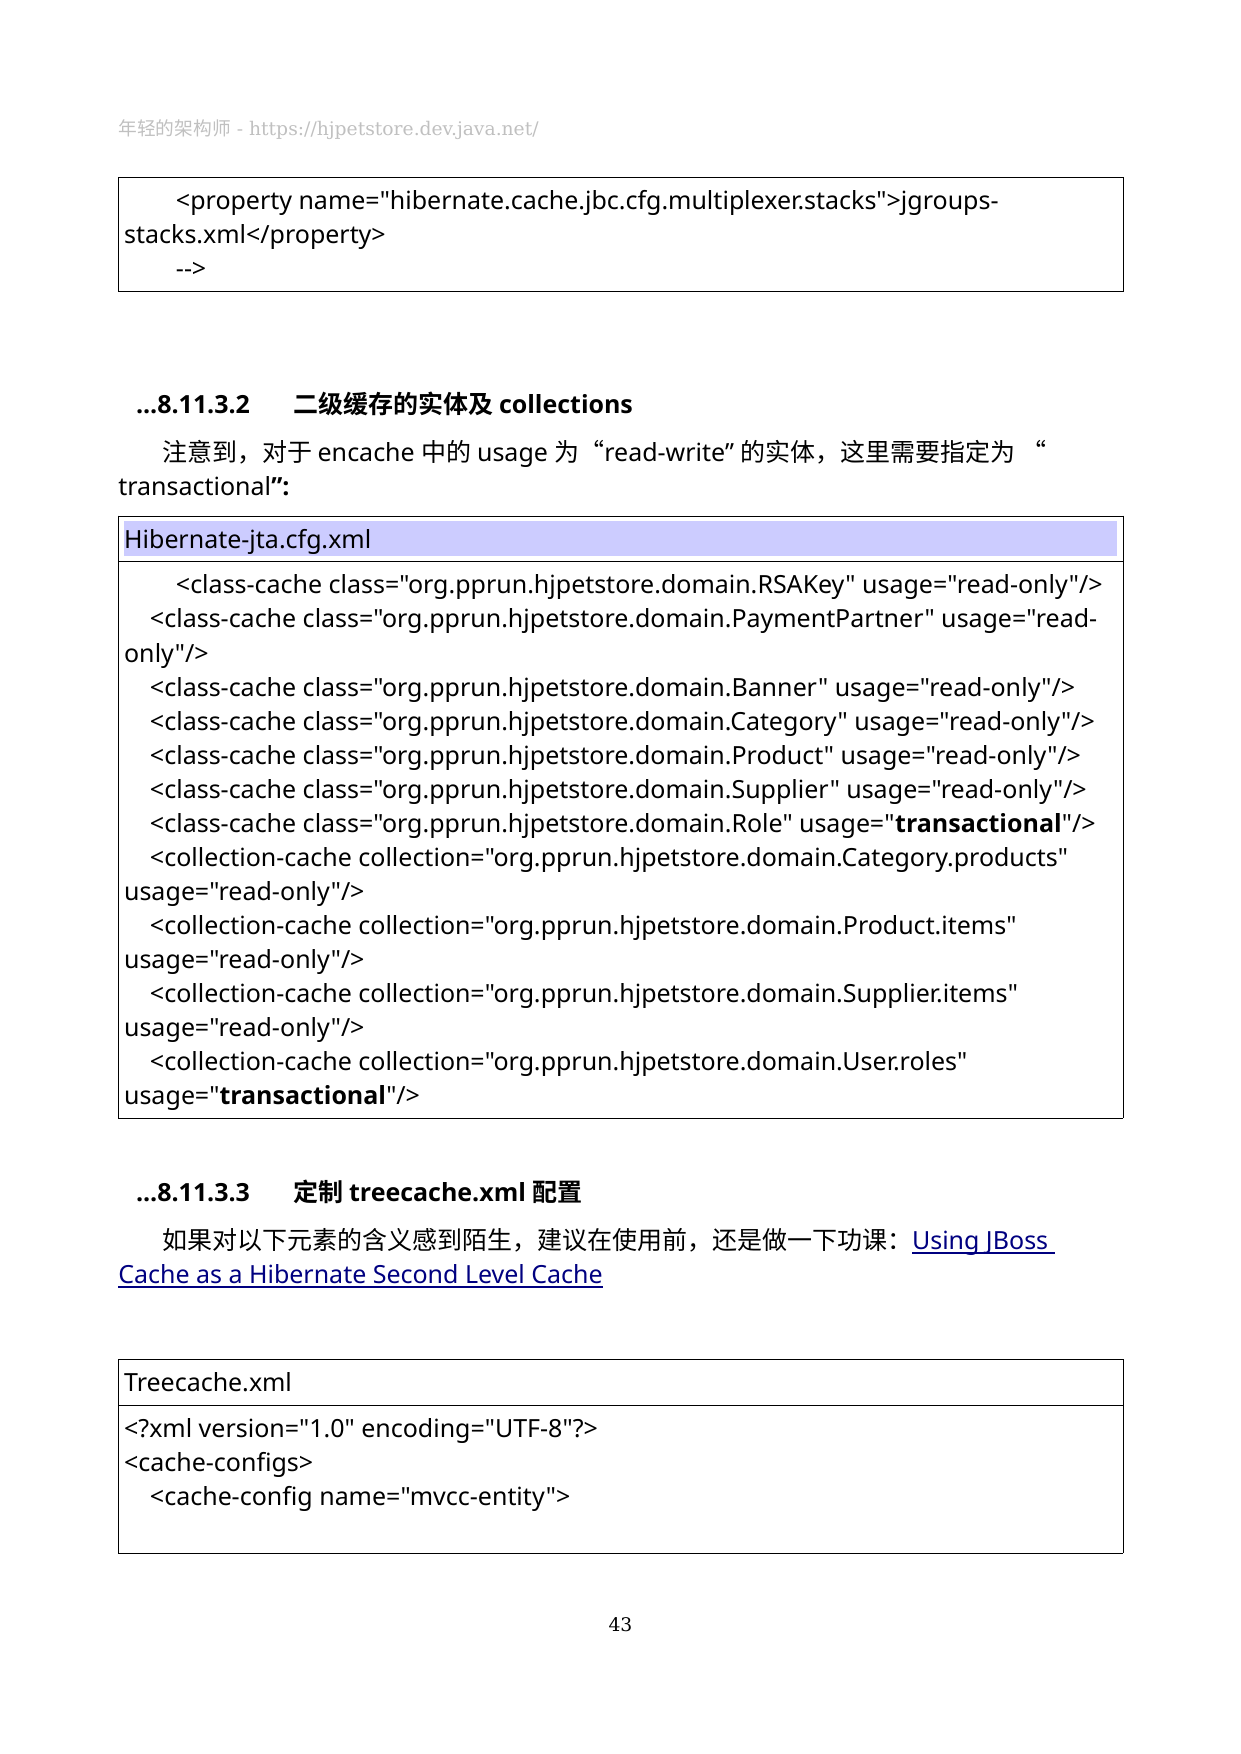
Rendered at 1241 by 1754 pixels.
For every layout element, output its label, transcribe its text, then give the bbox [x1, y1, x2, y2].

subtitle 定制 treecache.xml 配置 [136, 1172, 1122, 1208]
table_cell <property name="hibernate.cache.jbc.cfg.multiplexer.stacks">jgroups-stacks.xml</property> --> [119, 178, 1123, 291]
table_header Hibernate-jta.cfg.xml [119, 517, 1123, 561]
text 注意到，对于 encache 中的 usage 为“read-write” 的实体，这里需要指定为 “ transactional”: [118, 433, 1122, 503]
table_cell <class-cache class="org.pprun.hjpetstore.domain.RSAKey" usage="read-only"/> <class-cache class="org.pprun.hjpetstore.domain.PaymentPartner" usage="read-only"/> <class-cache class="org.pprun.hjpetstore.domain.Banner" usage="read-only"/> <class-cache class="org.pprun.hjpetstore.domain.Category" usage="read-only"/> <class-cache class="org.pprun.hjpetstore.domain.Product" usage="read-only"/> <class-cache class="org.pprun.hjpetstore.domain.Supplier" usage="read-only"/> <class-cache class="org.pprun.hjpetstore.domain.Role" usage="transactional"/> <collection-cache collection="org.pprun.hjpetstore.domain.Category.products" usage="read-only"/> <collection-cache collection="org.pprun.hjpetstore.domain.Product.items" usage="read-only"/> <collection-cache collection="org.pprun.hjpetstore.domain.Supplier.items" usage="read-only"/> <collection-cache collection="org.pprun.hjpetstore.domain.User.roles" usage="transactional"/> [119, 562, 1123, 1118]
table_header Treecache.xml [119, 1360, 1123, 1405]
table_cell <?xml version="1.0" encoding="UTF-8"?> <cache-configs> <cache-config name="mvcc-entity"> [119, 1406, 1123, 1553]
text 如果对以下元素的含义感到陌生，建议在使用前，还是做一下功课：Using JBoss Cache as a Hibernate Second Level Cache [118, 1221, 1122, 1291]
subtitle 二级缓存的实体及 collections [136, 384, 1122, 420]
